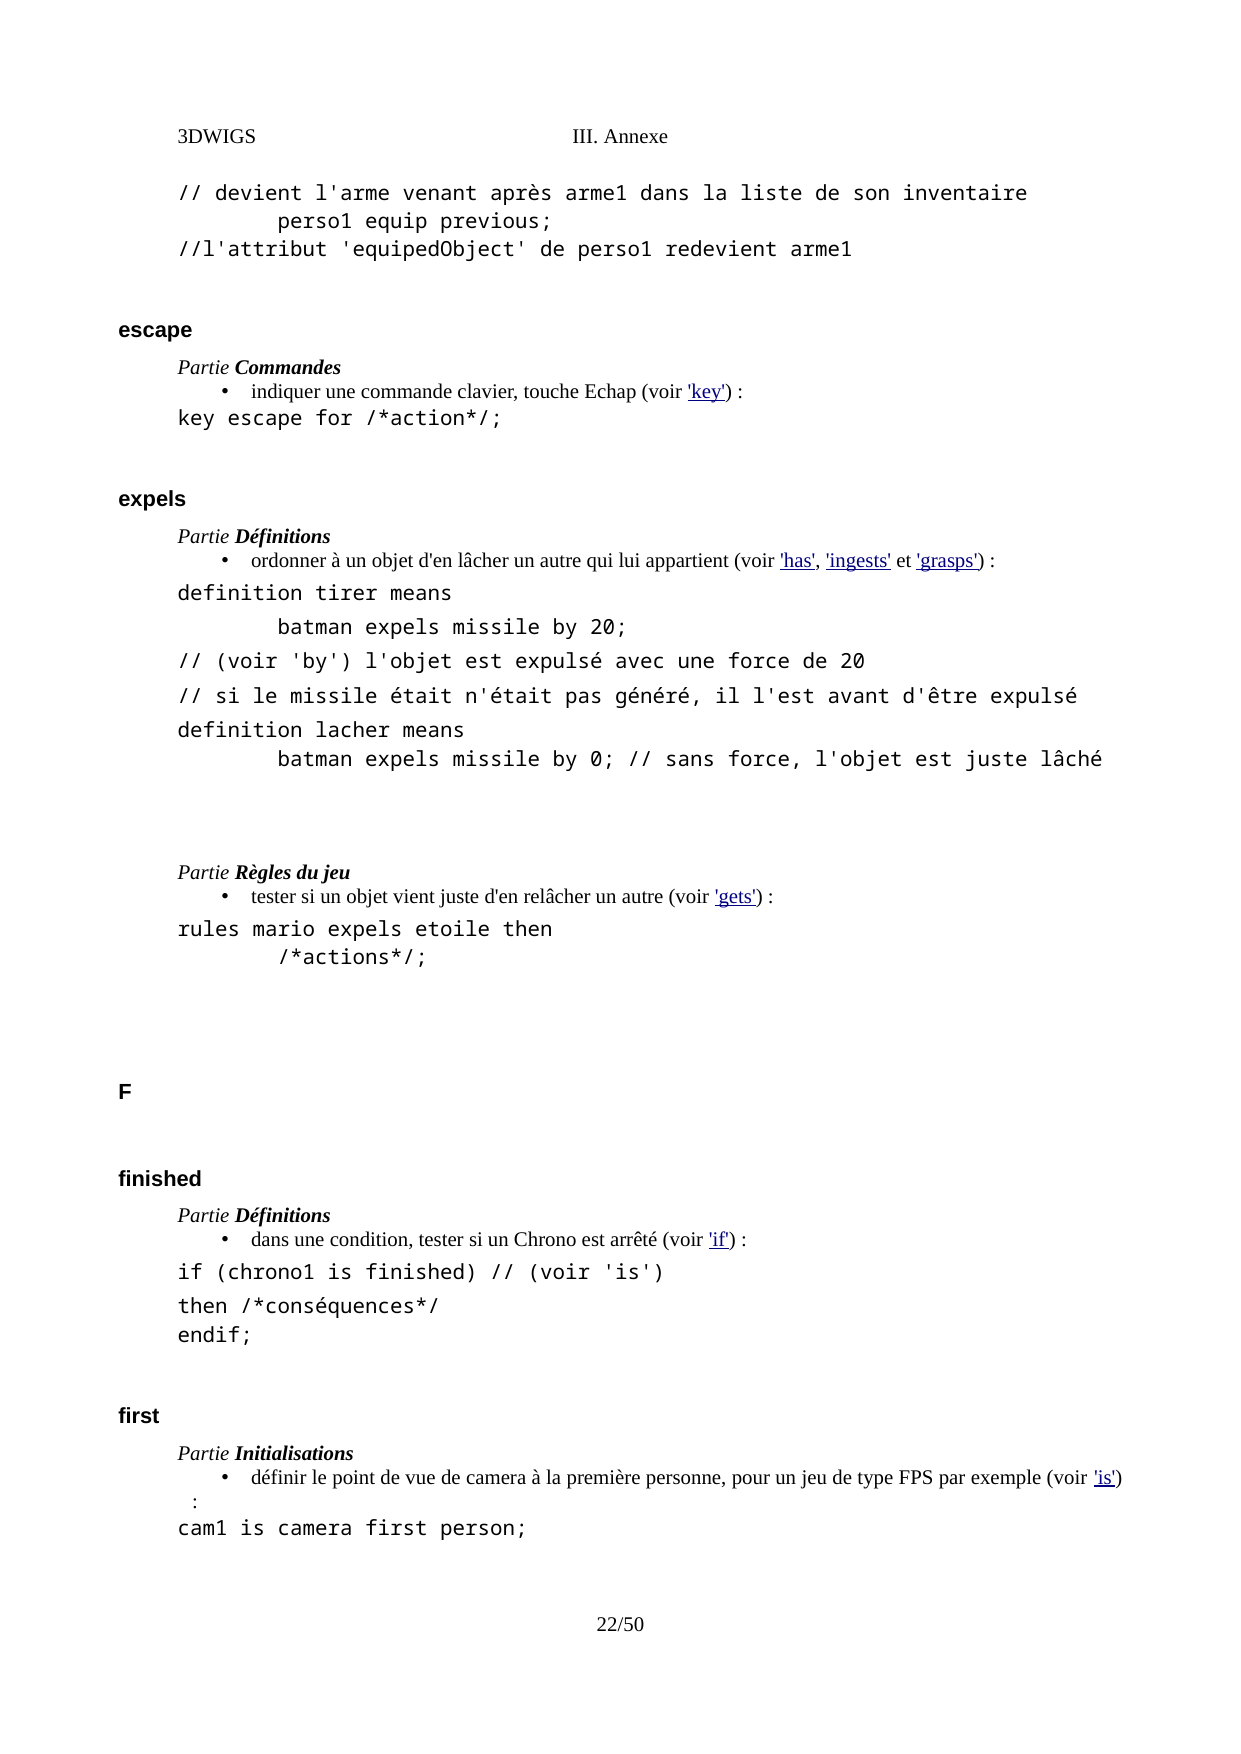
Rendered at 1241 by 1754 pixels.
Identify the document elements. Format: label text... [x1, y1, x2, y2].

list dans une condition, tester si un Chrono est arrêté (voir 'if') : [162, 1227, 1122, 1251]
text /*actions*/; [118, 942, 1122, 971]
text endif; [118, 1320, 1122, 1348]
text Partie Règles du jeu [118, 860, 1122, 884]
text Partie Définitions [118, 524, 1122, 548]
text perso1 equip previous; [118, 206, 1122, 234]
list ordonner à un objet d'en lâcher un autre qui lui appartient (voir 'has', 'ingests' et 'grasps') : [162, 548, 1122, 572]
text Partie Initialisations [118, 1441, 1122, 1465]
text batman expels missile by 20; [118, 612, 1122, 641]
list indiquer une commande clavier, touche Echap (voir 'key') : [162, 379, 1122, 403]
text batman expels missile by 0; // sans force, l'objet est juste lâché [118, 744, 1122, 772]
text // (voir 'by') l'objet est expulsé avec une force de 20 [118, 647, 1122, 675]
subtitle expels [118, 486, 1122, 511]
text definition lacher means [118, 715, 1122, 744]
subtitle escape [118, 317, 1122, 343]
list définir le point de vue de camera à la première personne, pour un jeu de type FPS par exemple (voir 'is') : [162, 1465, 1122, 1513]
text //l'attribut 'equipedObject' de perso1 redevient arme1 [118, 234, 1122, 263]
subtitle finished [118, 1165, 1122, 1191]
text key escape for /*action*/; [118, 403, 1122, 432]
text // si le missile était n'était pas généré, il l'est avant d'être expulsé [118, 681, 1122, 709]
text definition tirer means [118, 578, 1122, 606]
text if (chrono1 is finished) // (voir 'is') [118, 1257, 1122, 1286]
subtitle first [118, 1403, 1122, 1428]
subtitle F [118, 1079, 1122, 1104]
text cam1 is camera first person; [118, 1513, 1122, 1541]
text rules mario expels etoile then [118, 914, 1122, 942]
text // devient l'arme venant après arme1 dans la liste de son inventaire [118, 178, 1122, 206]
text Partie Commandes [118, 355, 1122, 379]
text then /*conséquences*/ [118, 1292, 1122, 1320]
list tester si un objet vient juste d'en relâcher un autre (voir 'gets') : [162, 884, 1122, 908]
text Partie Définitions [118, 1203, 1122, 1227]
